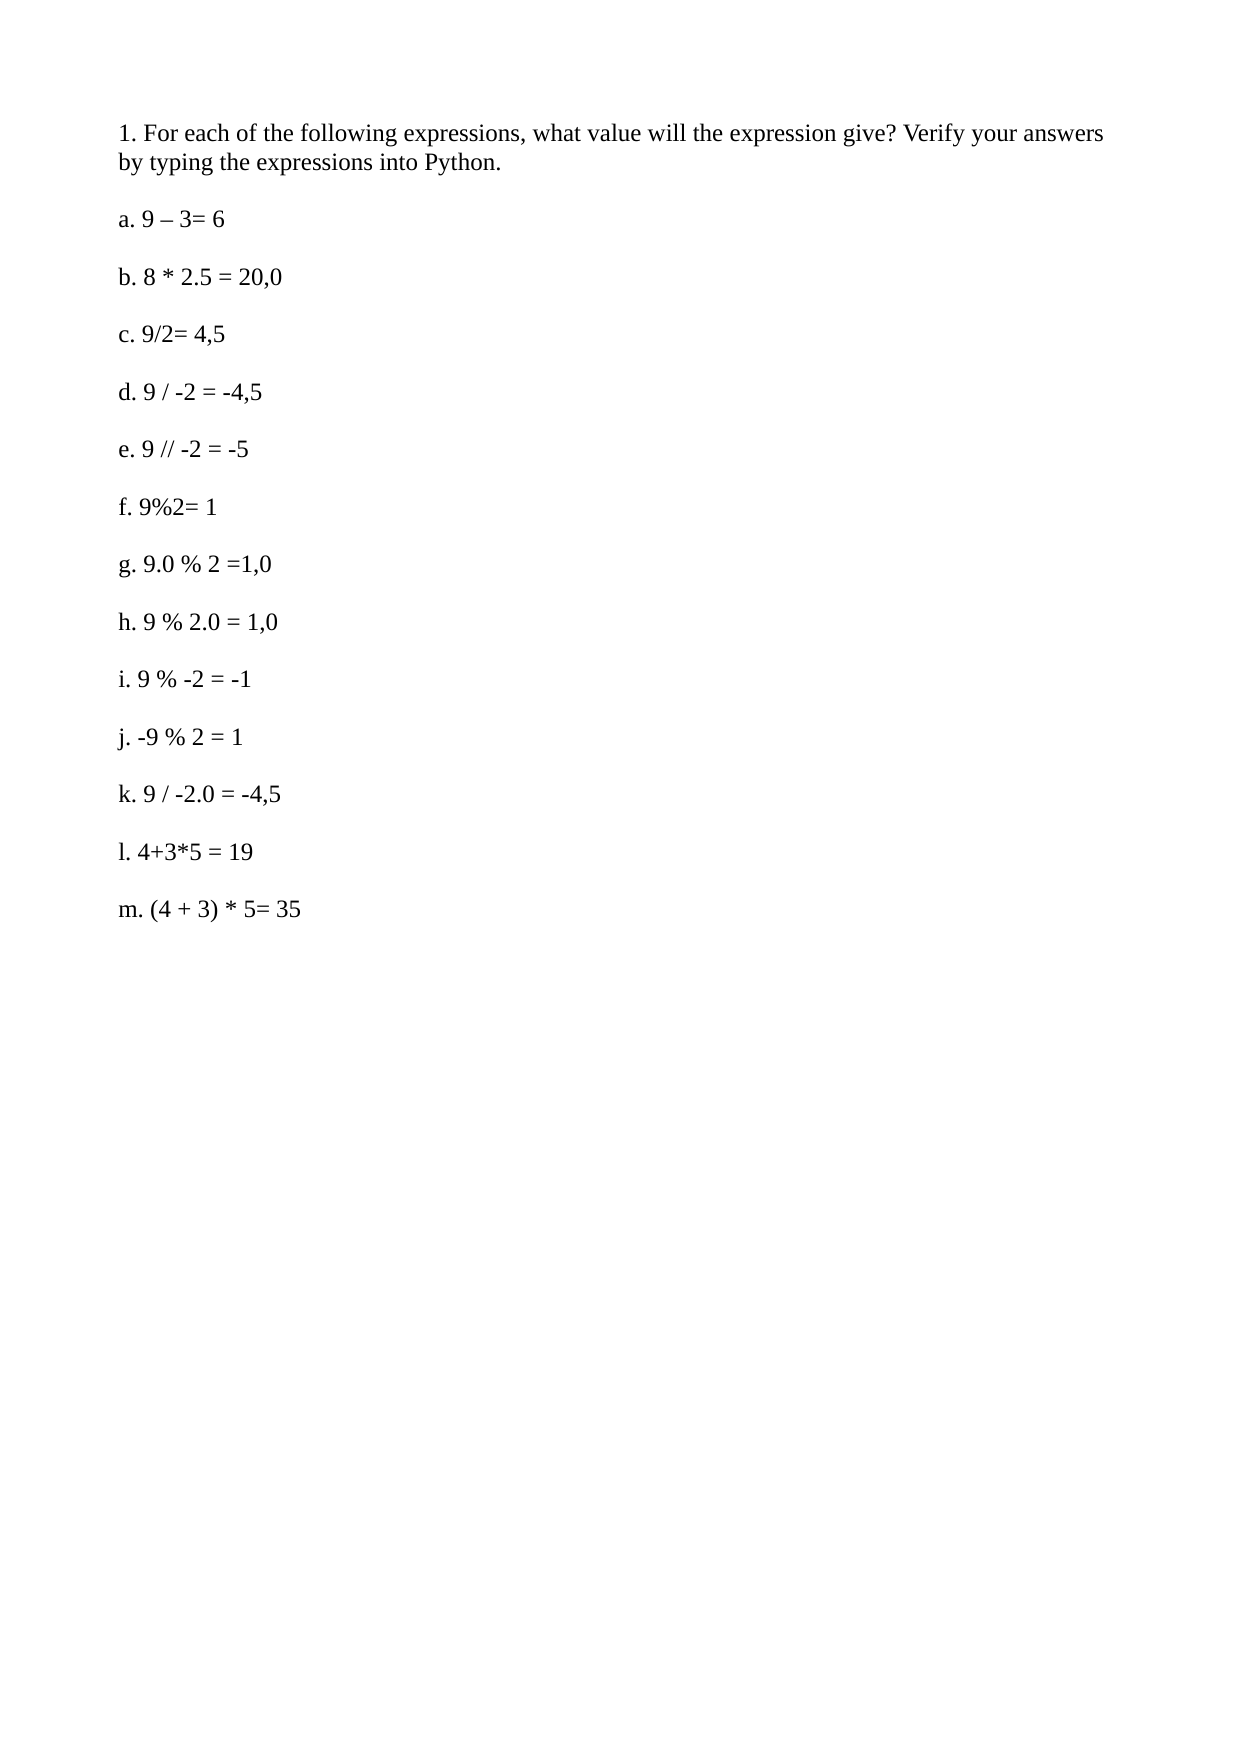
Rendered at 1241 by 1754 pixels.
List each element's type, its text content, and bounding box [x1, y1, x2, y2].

text e. 9 // -2 = -5 [118, 434, 1122, 463]
text l. 4+3*5 = 19 [118, 837, 1122, 866]
text 1. For each of the following expressions, what value will the expression give? Verify your answers by typing the expressions into Python. [118, 118, 1122, 176]
text a. 9 – 3= 6 [118, 204, 1122, 233]
text b. 8 * 2.5 = 20,0 [118, 262, 1122, 291]
text h. 9 % 2.0 = 1,0 [118, 607, 1122, 636]
text f. 9%2= 1 [118, 492, 1122, 521]
text k. 9 / -2.0 = -4,5 [118, 779, 1122, 808]
text j. -9 % 2 = 1 [118, 722, 1122, 751]
text g. 9.0 % 2 =1,0 [118, 549, 1122, 578]
text c. 9/2= 4,5 [118, 319, 1122, 348]
text i. 9 % -2 = -1 [118, 664, 1122, 693]
text m. (4 + 3) * 5= 35 [118, 894, 1122, 923]
text d. 9 / -2 = -4,5 [118, 377, 1122, 406]
